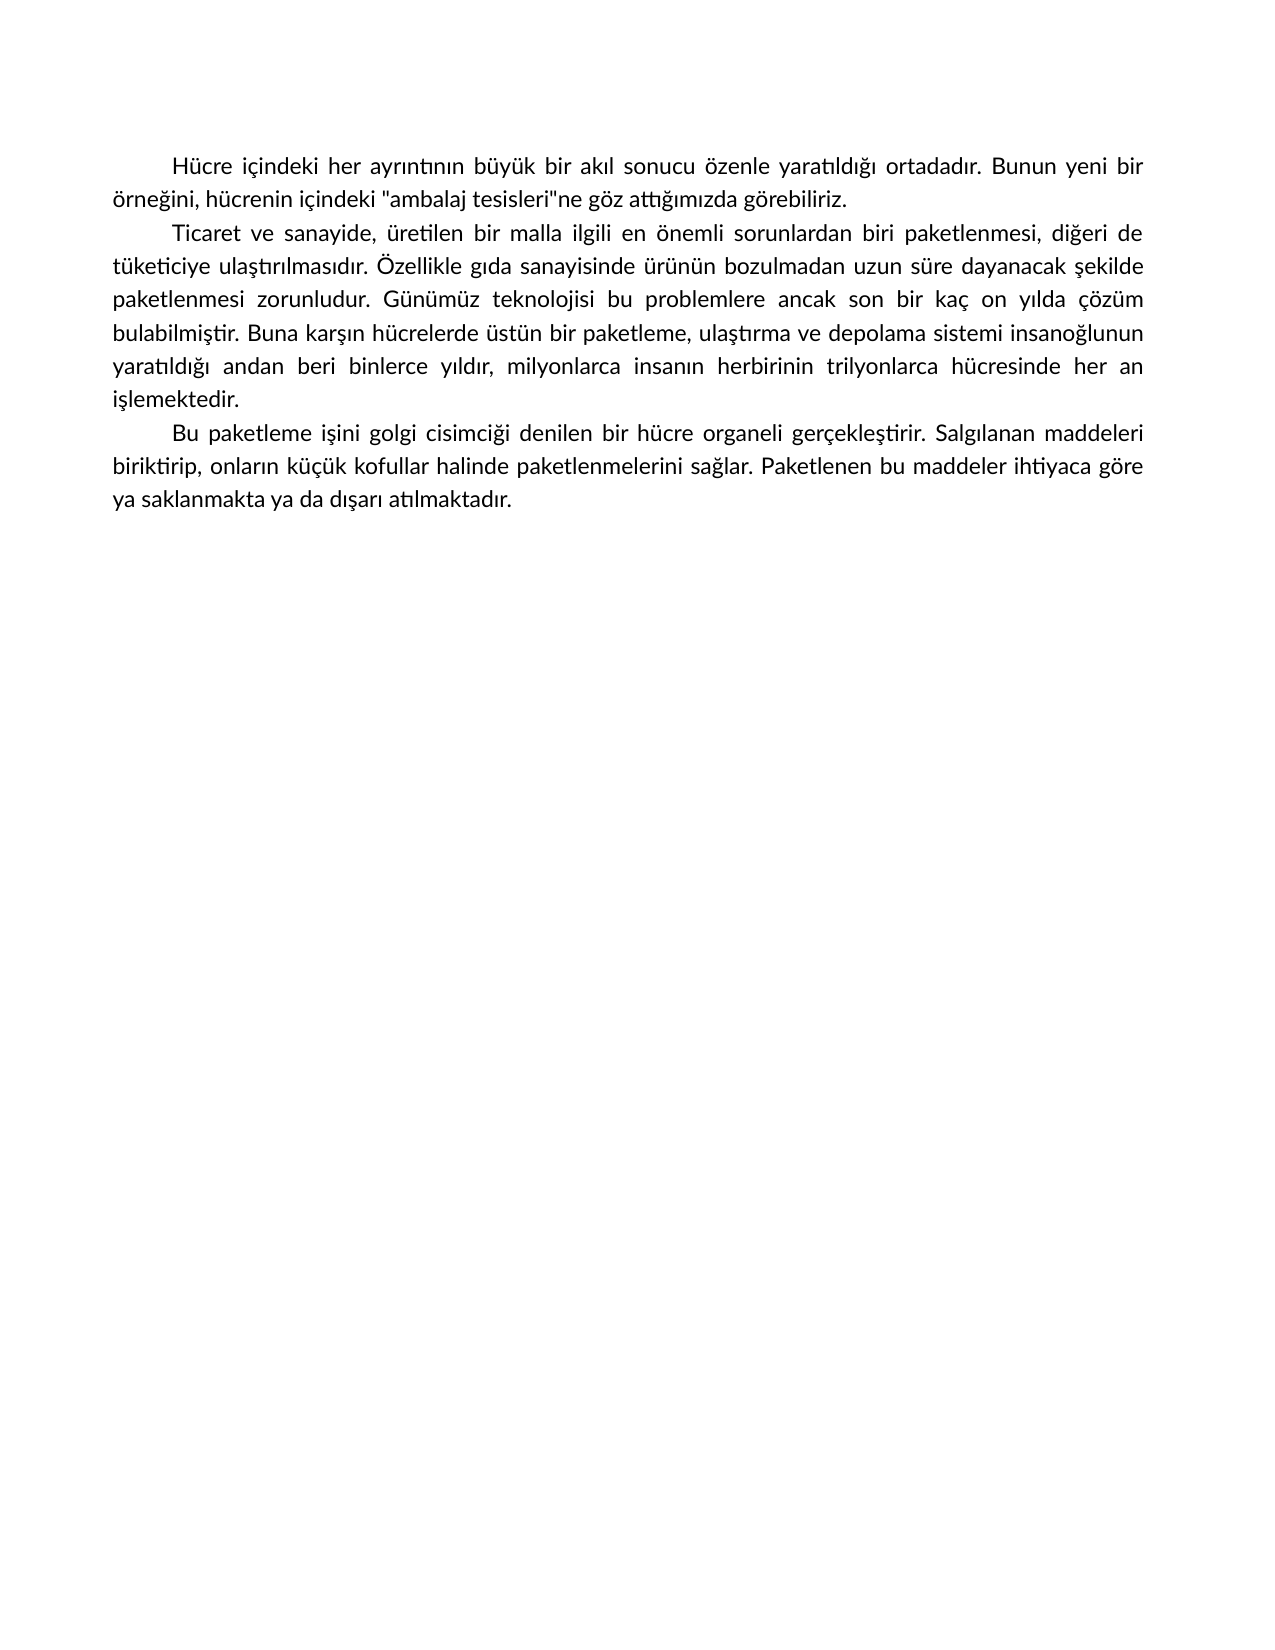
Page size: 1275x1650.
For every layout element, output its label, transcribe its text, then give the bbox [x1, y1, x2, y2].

text Hücre içindeki her ayrıntının büyük bir akıl sonucu özenle yaratıldığı ortadadır. Bunun yeni bir örneğini, hücrenin içindeki "ambalaj tesisleri"ne göz attığımızda görebiliriz. [112, 148, 1145, 214]
text Ticaret ve sanayide, üretilen bir malla ilgili en önemli sorunlardan biri paketlenmesi, diğeri de tüketiciye ulaştırılmasıdır. Özellikle gıda sanayisinde ürünün bozulmadan uzun süre dayanacak şekilde paketlenmesi zorunludur. Günümüz teknolojisi bu problemlere ancak son bir kaç on yılda çözüm bulabilmiştir. Buna karşın hücrelerde üstün bir paketleme, ulaştırma ve depolama sistemi insanoğlunun yaratıldığı andan beri binlerce yıldır, milyonlarca insanın herbirinin trilyonlarca hücresinde her an işlemektedir. [112, 214, 1145, 414]
text Bu paketleme işini golgi cisimciği denilen bir hücre organeli gerçekleştirir. Salgılanan maddeleri biriktirip, onların küçük kofullar halinde paketlenmelerini sağlar. Paketlenen bu maddeler ihtiyaca göre ya saklanmakta ya da dışarı atılmaktadır. [112, 414, 1145, 514]
